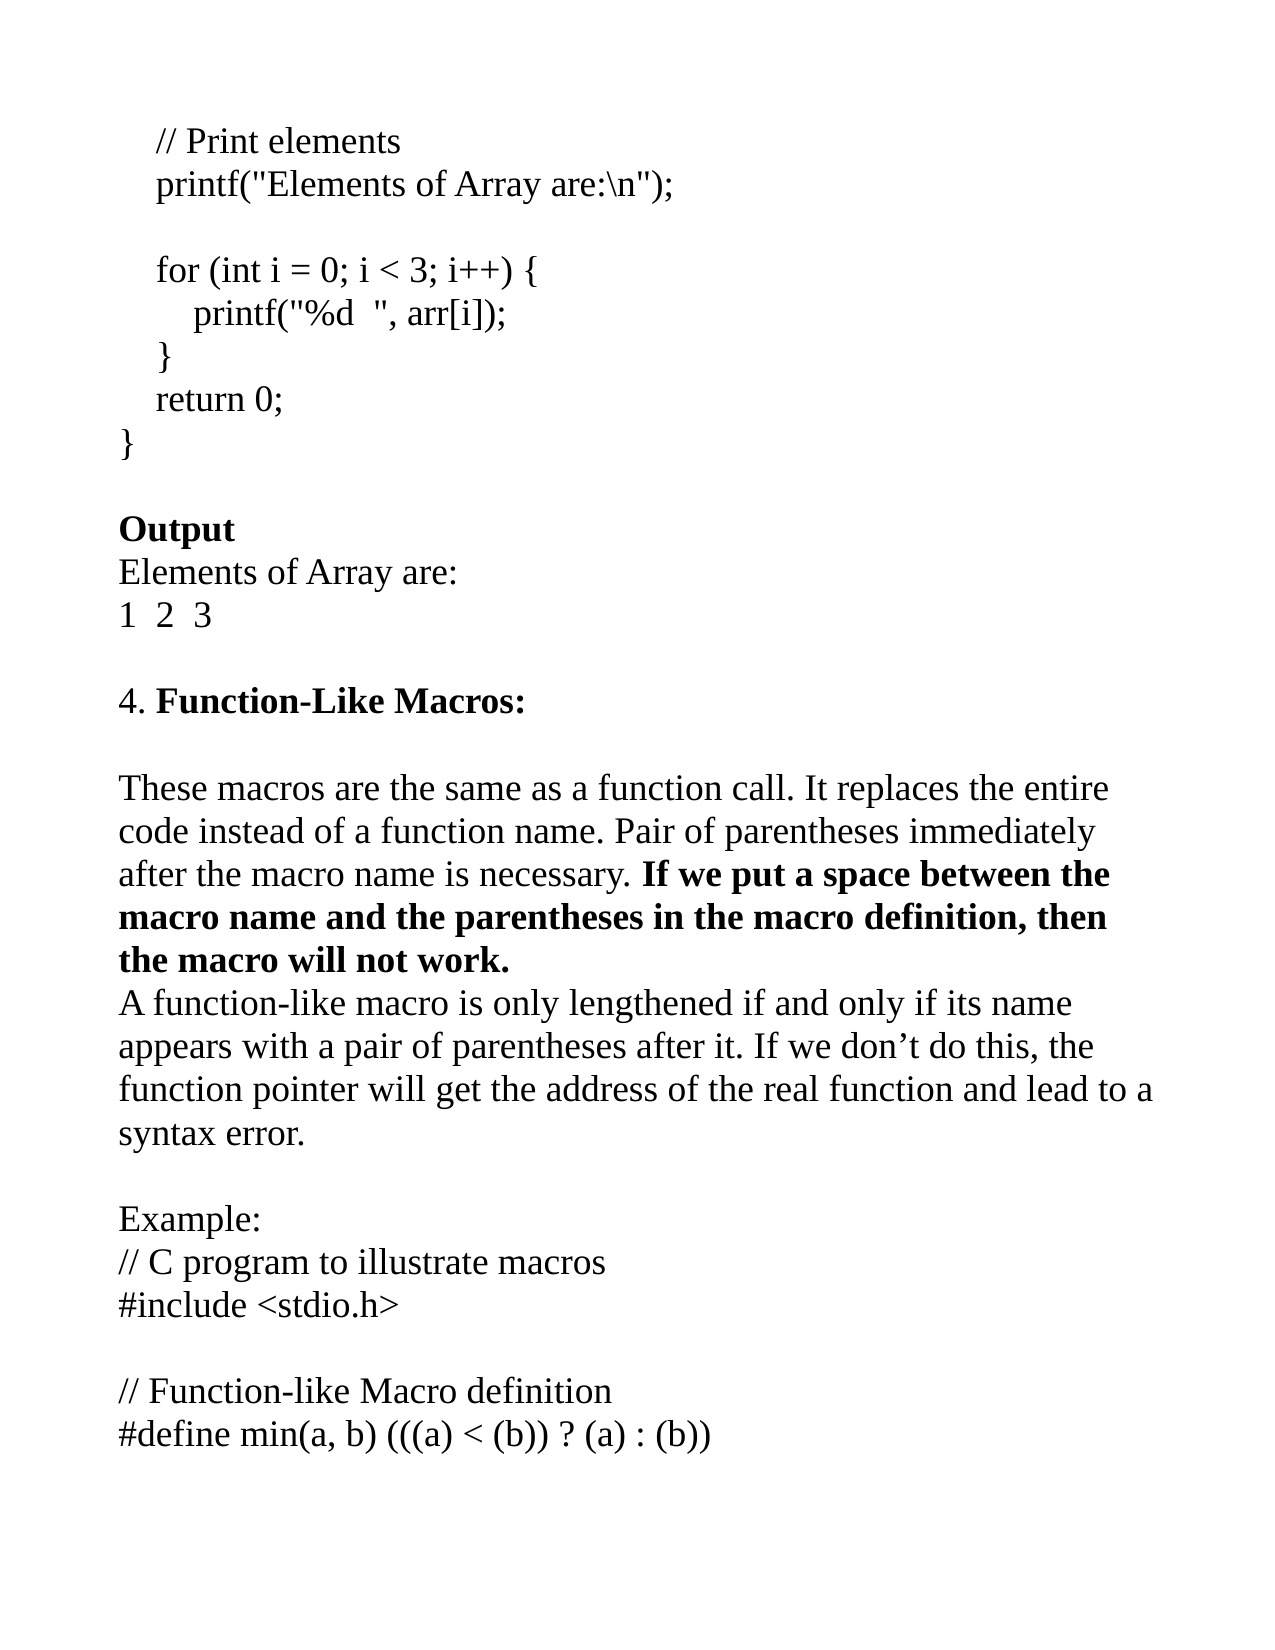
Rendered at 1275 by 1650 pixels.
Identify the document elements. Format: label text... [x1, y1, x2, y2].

text A function-like macro is only lengthened if and only if its name appears with a pair of parentheses after it. If we don’t do this, the function pointer will get the address of the real function and lead to a syntax error. [118, 981, 1157, 1153]
text } [118, 420, 1157, 463]
text Elements of Array are: [118, 549, 1157, 592]
text // Print elements [118, 118, 1157, 161]
text 4. Function-Like Macros: [118, 679, 1157, 722]
text // Function-like Macro definition [118, 1369, 1157, 1412]
text // C program to illustrate macros [118, 1239, 1157, 1282]
text return 0; [118, 377, 1157, 420]
text Output [118, 506, 1157, 549]
text } [118, 334, 1157, 377]
text printf("%d ", arr[i]); [118, 291, 1157, 334]
text for (int i = 0; i < 3; i++) { [118, 247, 1157, 291]
text 1 2 3 [118, 592, 1157, 636]
text These macros are the same as a function call. It replaces the entire code instead of a function name. Pair of parentheses immediately after the macro name is necessary. If we put a space between the macro name and the parentheses in the macro definition, then the macro will not work. [118, 765, 1157, 981]
text Example: [118, 1196, 1157, 1239]
text #include <stdio.h> [118, 1282, 1157, 1326]
text printf("Elements of Array are:\n"); [118, 161, 1157, 204]
text #define min(a, b) (((a) < (b)) ? (a) : (b)) [118, 1412, 1157, 1455]
